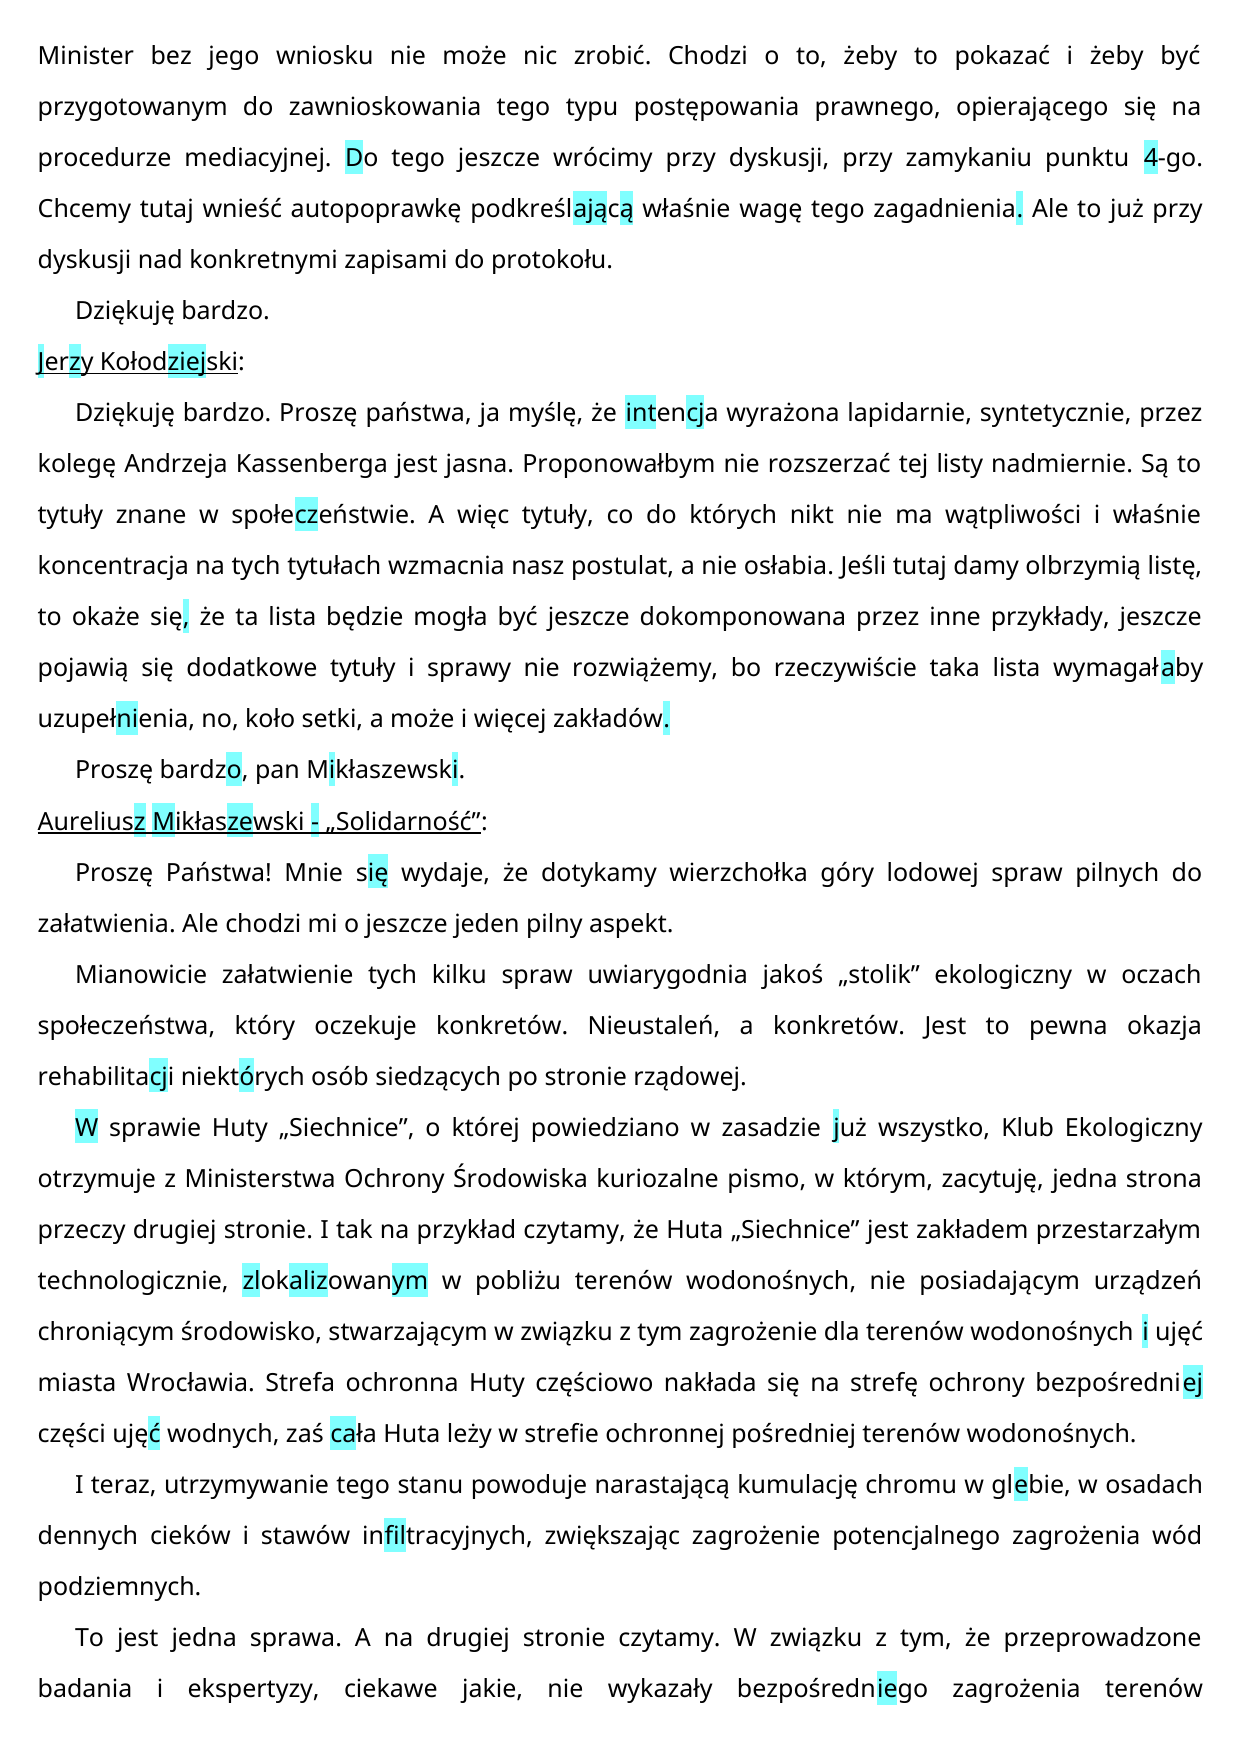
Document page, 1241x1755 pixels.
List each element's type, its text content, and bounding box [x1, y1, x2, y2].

text Proszę bardzo, pan Mikłaszewski. [37, 752, 1203, 786]
text Jerzy Kołodziejski: [37, 344, 1203, 378]
text Aureliusz Mikłaszewski - „Solidarność”: [37, 803, 1203, 837]
text Mianowicie załatwienie tych kilku spraw uwiarygodnia jakoś „stolik” ekologiczny w oczach społeczeństwa, który oczekuje konkretów. Nieustaleń, a konkretów. Jest to pewna okazja rehabilitacji niektórych osób siedzących po stronie rządowej. [37, 956, 1203, 1092]
text Dziękuję bardzo. Proszę państwa, ja myślę, że intencja wyrażona lapidarnie, syntetycznie, przez kolegę Andrzeja Kassenberga jest jasna. Proponowałbym nie rozszerzać tej listy nadmiernie. Są to tytuły znane w społeczeństwie. A więc tytuły, co do których nikt nie ma wątpliwości i właśnie koncentracja na tych tytułach wzmacnia nasz postulat, a nie osłabia. Jeśli tutaj damy olbrzymią listę, to okaże się, że ta lista będzie mogła być jeszcze dokomponowana przez inne przykłady, jeszcze pojawią się dodatkowe tytuły i sprawy nie rozwiążemy, bo rzeczywiście taka lista wymagałaby uzupełnienia, no, koło setki, a może i więcej zakładów. [37, 395, 1203, 735]
text To jest jedna sprawa. A na drugiej stronie czytamy. W związku z tym, że przeprowadzone badania i ekspertyzy, ciekawe jakie, nie wykazały bezpośredniego zagrożenia terenów [37, 1620, 1203, 1705]
text Proszę Państwa! Mnie się wydaje, że dotykamy wierzchołka góry lodowej spraw pilnych do załatwienia. Ale chodzi mi o jeszcze jeden pilny aspekt. [37, 854, 1203, 939]
text I teraz, utrzymywanie tego stanu powoduje narastającą kumulację chromu w glebie, w osadach dennych cieków i stawów infiltracyjnych, zwiększając zagrożenie potencjalnego zagrożenia wód podziemnych. [37, 1467, 1203, 1603]
text Minister bez jego wniosku nie może nic zrobić. Chodzi o to, żeby to pokazać i żeby być przygotowanym do zawnioskowania tego typu postępowania prawnego, opierającego się na procedurze mediacyjnej. Do tego jeszcze wrócimy przy dyskusji, przy zamykaniu punktu 4-go. Chcemy tutaj wnieść autopoprawkę podkreślającą właśnie wagę tego zagadnienia. Ale to już przy dyskusji nad konkretnymi zapisami do protokołu. [37, 37, 1203, 276]
text W sprawie Huty „Siechnice”, o której powiedziano w zasadzie już wszystko, Klub Ekologiczny otrzymuje z Ministerstwa Ochrony Środowiska kuriozalne pismo, w którym, zacytuję, jedna strona przeczy drugiej stronie. I tak na przykład czytamy, że Huta „Siechnice” jest zakładem przestarzałym technologicznie, zlokalizowanym w pobliżu terenów wodonośnych, nie posiadającym urządzeń chroniącym środowisko, stwarzającym w związku z tym zagrożenie dla terenów wodonośnych i ujęć miasta Wrocławia. Strefa ochronna Huty częściowo nakłada się na strefę ochrony bezpośredniej części ujęć wodnych, zaś cała Huta leży w strefie ochronnej pośredniej terenów wodonośnych. [37, 1109, 1203, 1450]
text Dziękuję bardzo. [37, 293, 1203, 327]
